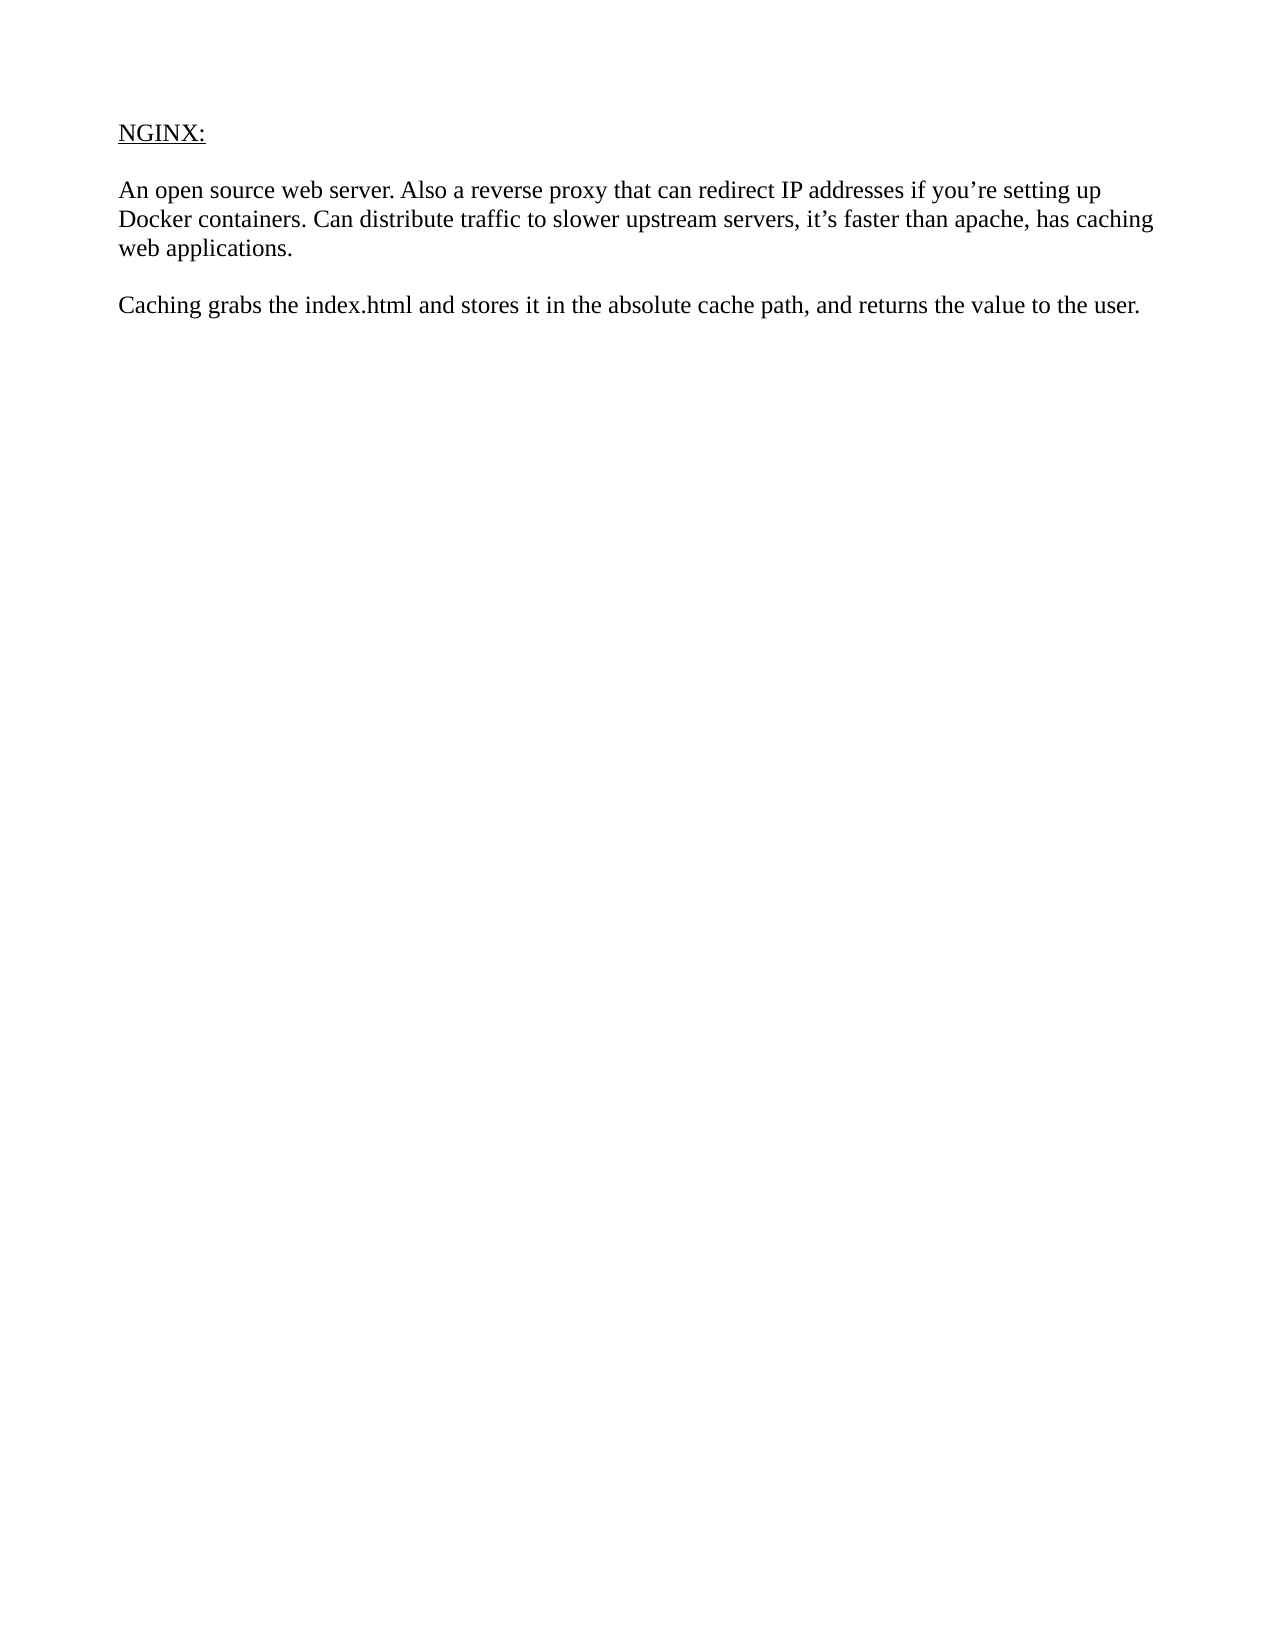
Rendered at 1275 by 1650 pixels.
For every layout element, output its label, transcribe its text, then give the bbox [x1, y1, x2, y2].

text NGINX: [118, 118, 1157, 147]
text Caching grabs the index.html and stores it in the absolute cache path, and returns the value to the user. [118, 291, 1157, 319]
text An open source web server. Also a reverse proxy that can redirect IP addresses if you’re setting up Docker containers. Can distribute traffic to slower upstream servers, it’s faster than apache, has caching web applications. [118, 176, 1157, 262]
